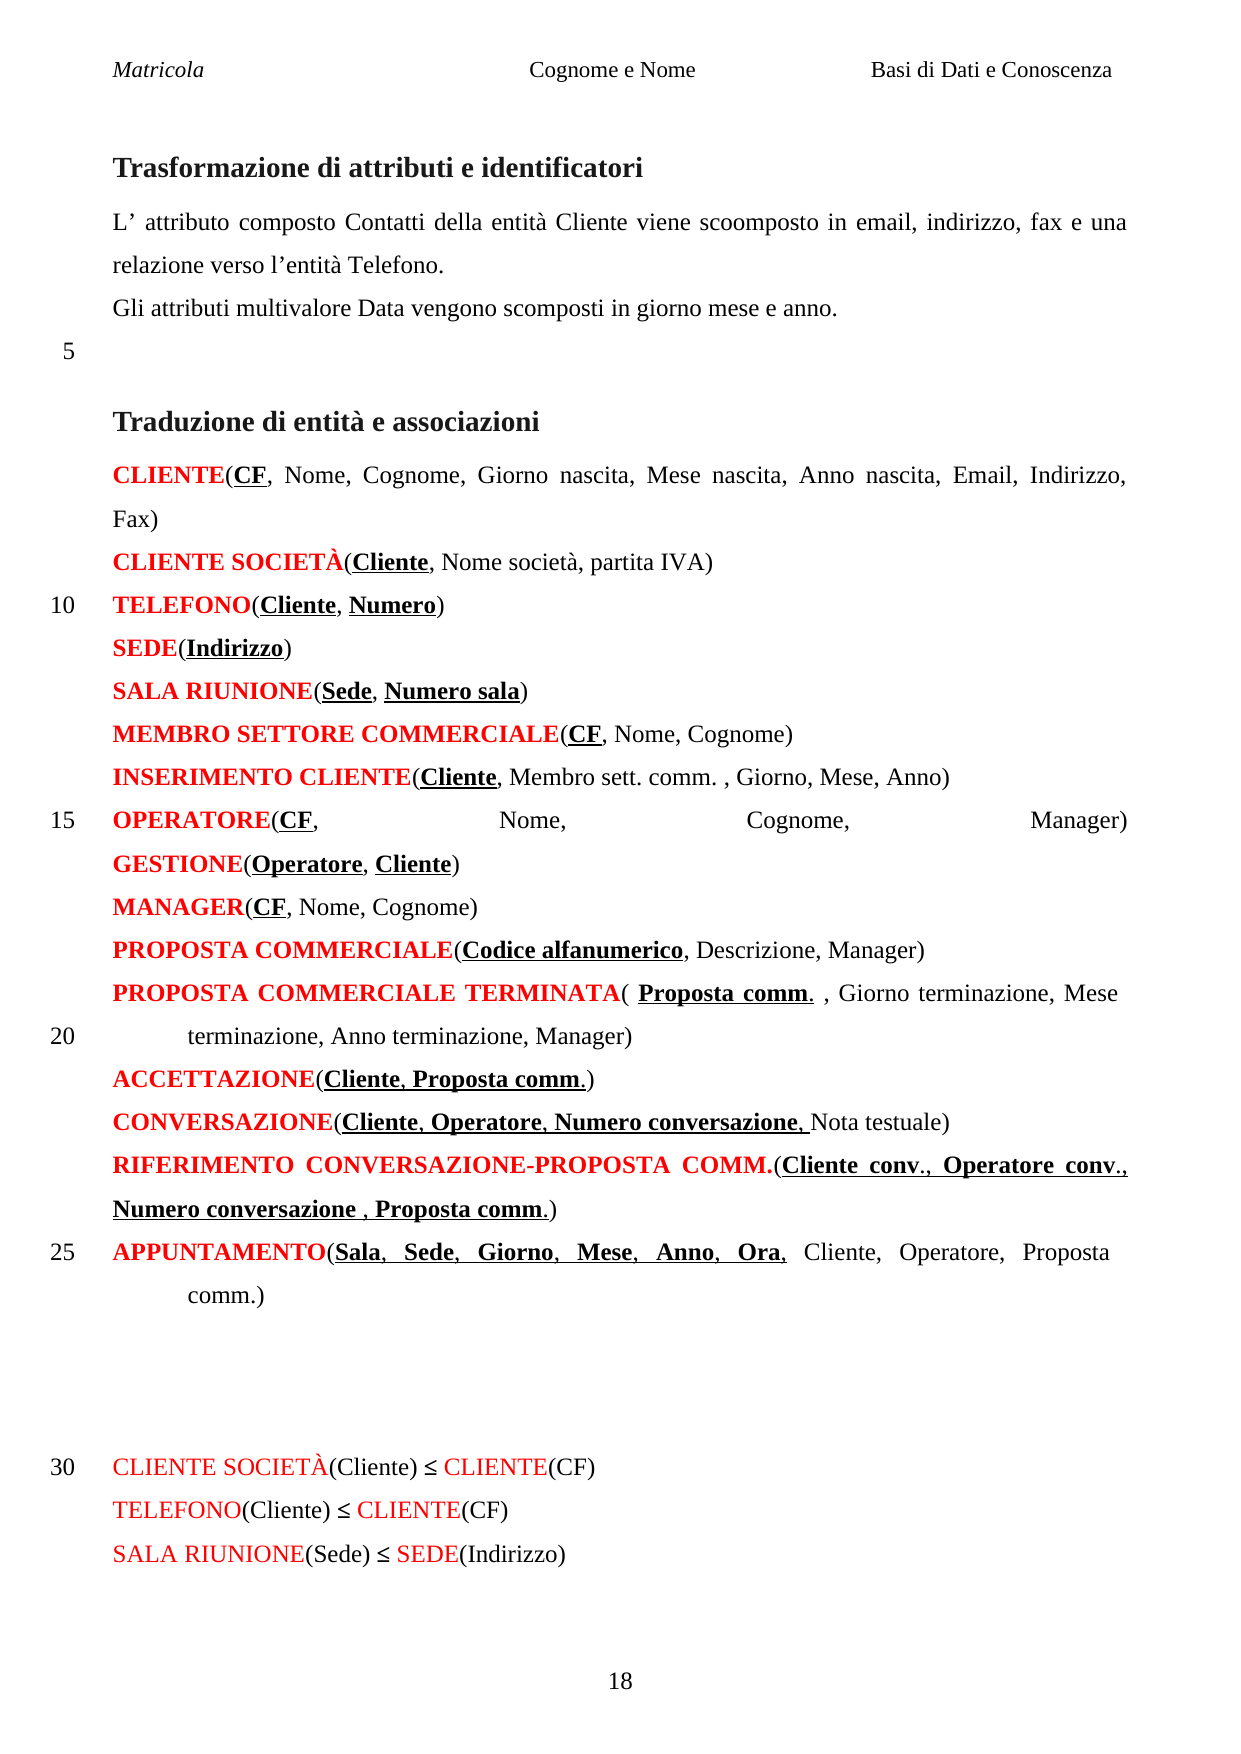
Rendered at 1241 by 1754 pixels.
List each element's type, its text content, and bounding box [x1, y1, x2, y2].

text OPERATORE(CF, Nome, Cognome, Manager) GESTIONE(Operatore, Cliente) [112, 806, 1128, 877]
text MANAGER(CF, Nome, Cognome) [112, 892, 1128, 921]
text ACCETTAZIONE(Cliente, Proposta comm.) [112, 1064, 1128, 1093]
text PROPOSTA COMMERCIALE(Codice alfanumerico, Descrizione, Manager) [112, 935, 1128, 964]
text PROPOSTA COMMERCIALE TERMINATA( Proposta comm. , Giorno terminazione, Mese terminazione, Anno terminazione, Manager) [112, 978, 1128, 1050]
text RIFERIMENTO CONVERSAZIONE-PROPOSTA COMM.(Cliente conv., Operatore conv., Numero conversazione , Proposta comm.) [112, 1151, 1128, 1222]
text MEMBRO SETTORE COMMERCIALE(CF, Nome, Cognome) [112, 719, 1128, 748]
text SALA RIUNIONE(Sede) ≤ SEDE(Indirizzo) [112, 1539, 1128, 1567]
subtitle Traduzione di entità e associazioni [112, 404, 1128, 438]
text CLIENTE(CF, Nome, Cognome, Giorno nascita, Mese nascita, Anno nascita, Email, Indirizzo, Fax) [112, 461, 1128, 532]
text SALA RIUNIONE(Sede, Numero sala) [112, 676, 1128, 705]
text CONVERSAZIONE(Cliente, Operatore, Numero conversazione, Nota testuale) [112, 1107, 1128, 1136]
text TELEFONO(Cliente) ≤ CLIENTE(CF) [112, 1496, 1128, 1524]
text Gli attributi multivalore Data vengono scomposti in giorno mese e anno. [112, 293, 1128, 322]
text L’ attributo composto Contatti della entità Cliente viene scoomposto in email, indirizzo, fax e una relazione verso l’entità Telefono. [112, 207, 1128, 278]
text CLIENTE SOCIETÀ(Cliente, Nome società, partita IVA) [112, 547, 1128, 576]
subtitle Trasformazione di attributi e identificatori [112, 150, 1128, 183]
text CLIENTE SOCIETÀ(Cliente) ≤ CLIENTE(CF) [112, 1452, 1128, 1481]
text INSERIMENTO CLIENTE(Cliente, Membro sett. comm. , Giorno, Mese, Anno) [112, 762, 1128, 791]
text APPUNTAMENTO(Sala, Sede, Giorno, Mese, Anno, Ora, Cliente, Operatore, Proposta comm.) [112, 1237, 1128, 1309]
text TELEFONO(Cliente, Numero) [112, 590, 1128, 619]
text SEDE(Indirizzo) [112, 633, 1128, 662]
